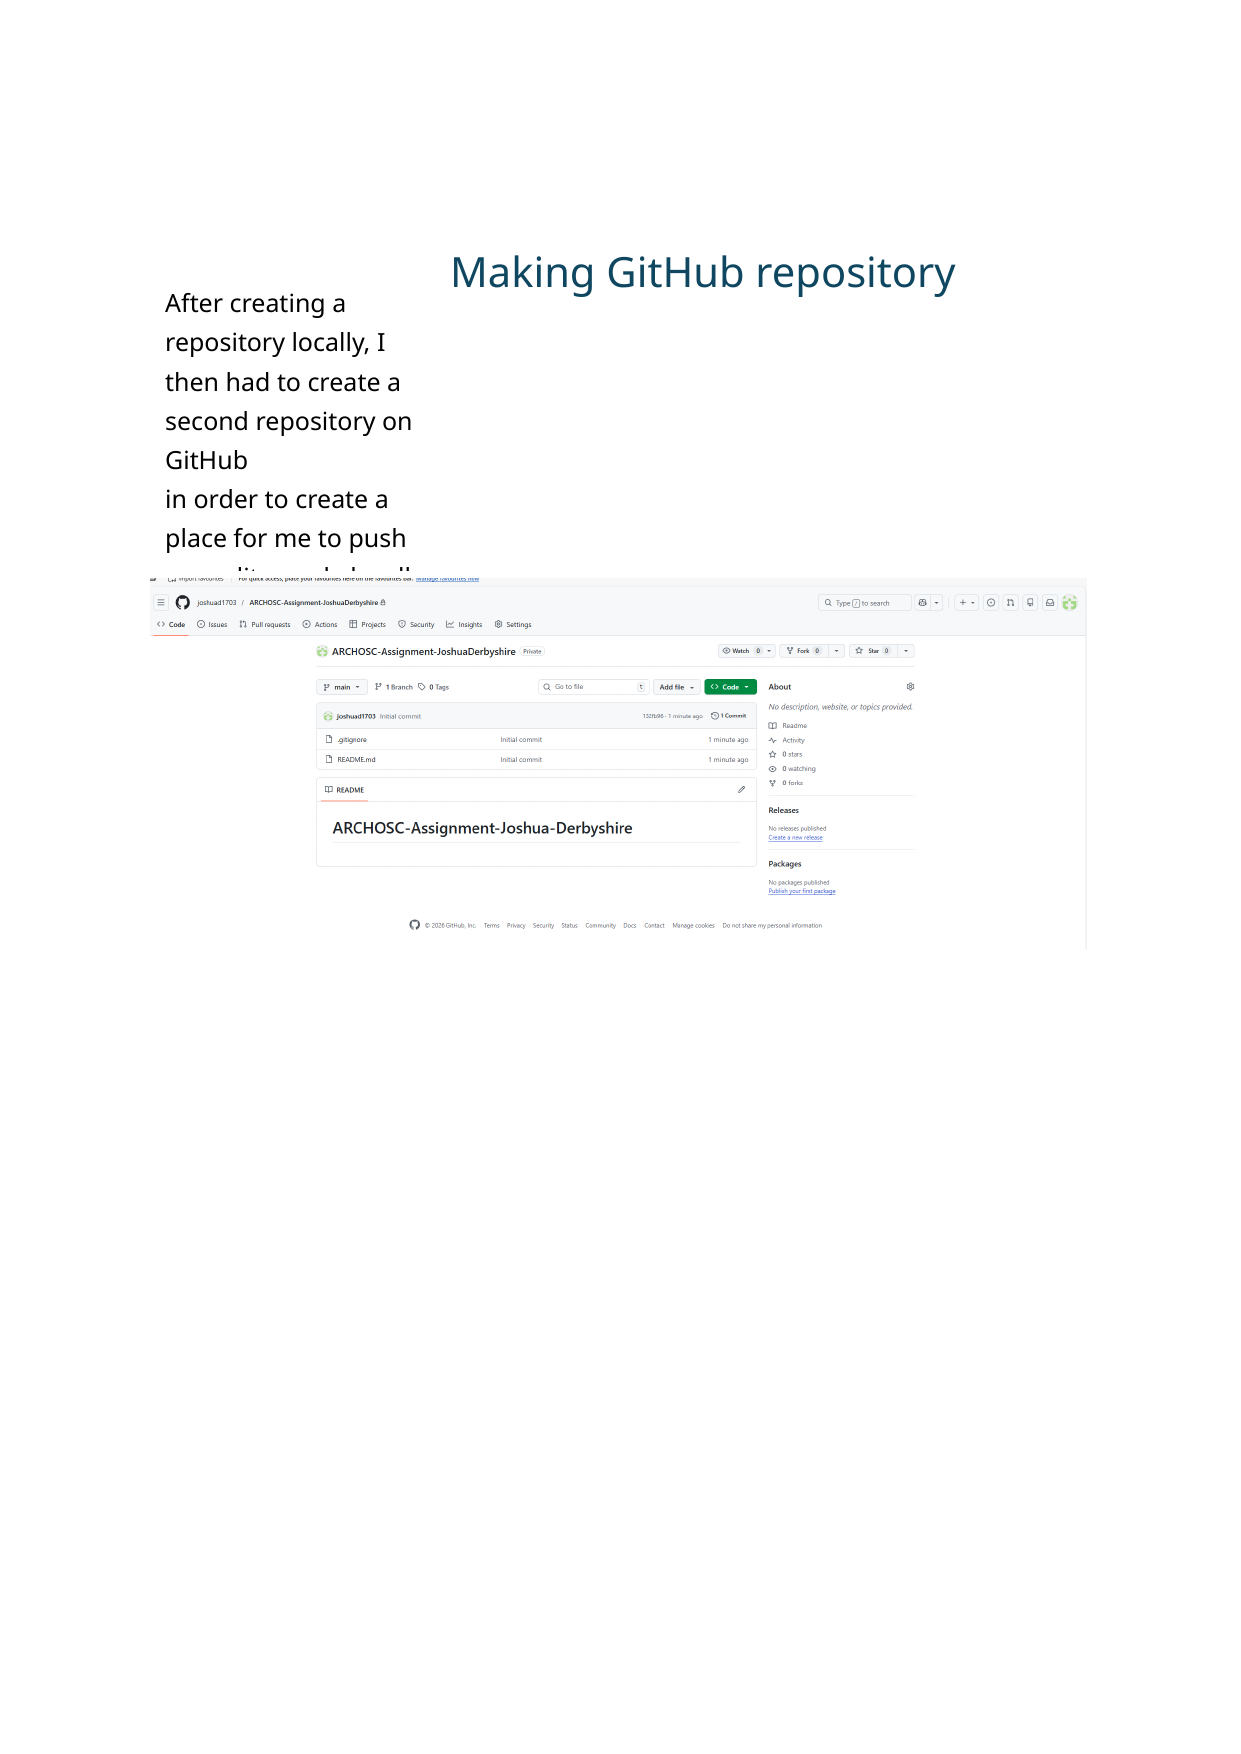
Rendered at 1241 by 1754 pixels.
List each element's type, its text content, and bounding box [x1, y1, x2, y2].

text After creating a repository locally, I then had to create a second repository on GitHub in order to create a place for me to push any edits made locally, following the restrictions required(added ReadMe and .gitignore) [165, 286, 435, 571]
subtitle Making GitHub repository [150, 243, 1090, 578]
